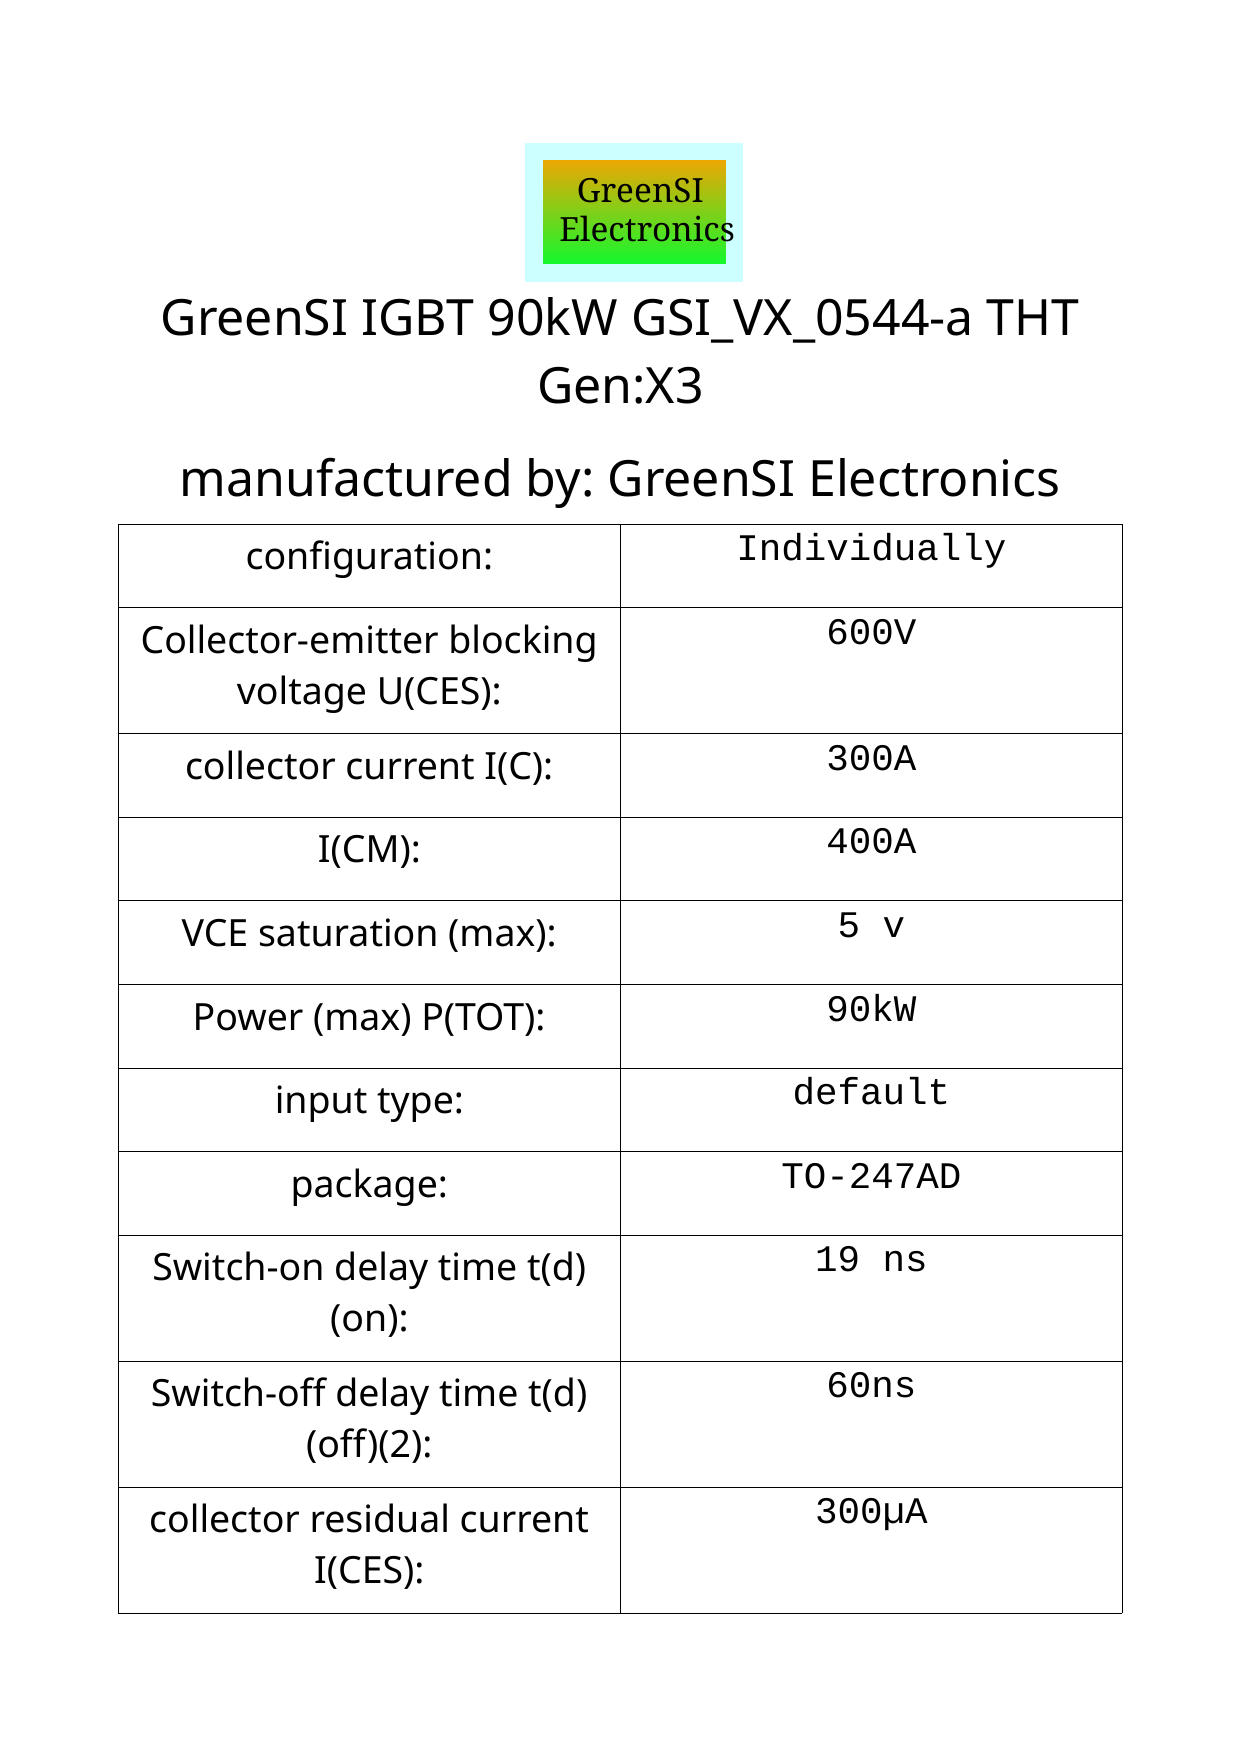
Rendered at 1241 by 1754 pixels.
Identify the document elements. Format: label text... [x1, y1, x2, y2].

table_header Individually [621, 525, 1122, 607]
table_header configuration: [119, 525, 620, 607]
subtitle manufactured by: GreenSI Electronics [118, 443, 1122, 511]
table_cell 400A [621, 818, 1122, 900]
table_cell 5 v [621, 901, 1122, 984]
table_cell default [621, 1069, 1122, 1151]
table_cell collector residual current I(CES): [119, 1488, 620, 1613]
table_cell 19 ns [621, 1236, 1122, 1361]
table_cell VCE saturation (max): [119, 901, 620, 984]
table_cell collector current I(C): [119, 734, 620, 817]
table_cell Switch-off delay time t(d)(off)(2): [119, 1362, 620, 1487]
text GreenSI IGBT 90kW GSI_VX_0544-a THT [118, 118, 1122, 350]
table_cell Collector-emitter blocking voltage U(CES): [119, 608, 620, 733]
table_cell TO-247AD [621, 1152, 1122, 1234]
text Gen:X3 [118, 350, 1122, 418]
table_cell I(CM): [119, 818, 620, 900]
table_cell Power (max) P(TOT): [119, 985, 620, 1067]
table_cell Switch-on delay time t(d)(on): [119, 1236, 620, 1361]
table_cell 60ns [621, 1362, 1122, 1487]
table_cell 90kW [621, 985, 1122, 1067]
table_cell 600V [621, 608, 1122, 733]
table_cell input type: [119, 1069, 620, 1151]
table_cell 300µA [621, 1488, 1122, 1613]
table_cell package: [119, 1152, 620, 1234]
table_cell 300A [621, 734, 1122, 817]
